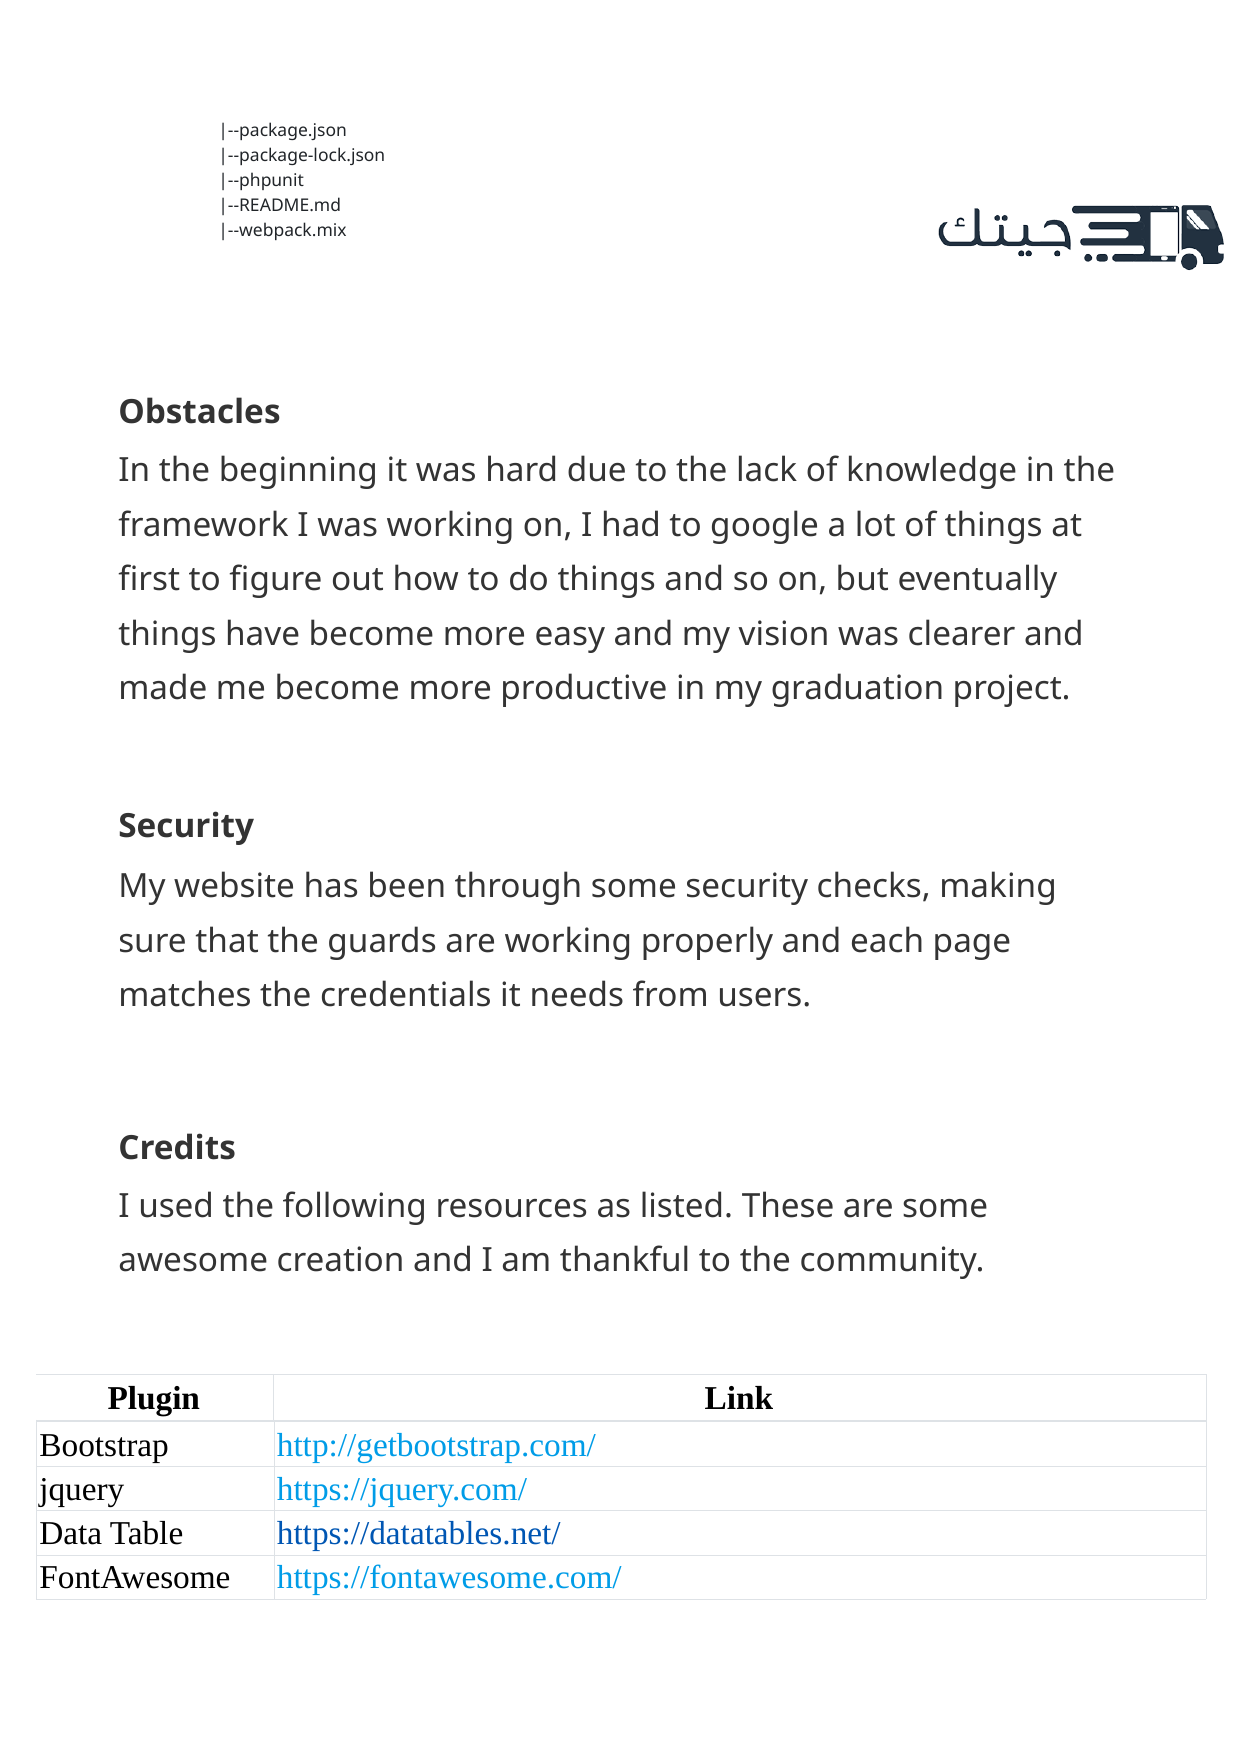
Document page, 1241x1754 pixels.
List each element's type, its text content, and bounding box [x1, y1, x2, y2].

subtitle Credits [118, 1123, 1122, 1169]
subtitle Security [118, 802, 1122, 847]
table_header Link [274, 1375, 1206, 1419]
table_cell https://datatables.net/ [275, 1511, 1206, 1555]
table_cell Bootstrap [37, 1422, 274, 1466]
text My website has been through some security checks, making sure that the guards are working properly and each page matches the credentials it needs from users. [118, 862, 1122, 1016]
subtitle Obstacles [118, 388, 1122, 433]
table_header Plugin [36, 1375, 273, 1419]
text In the beginning it was hard due to the lack of knowledge in the framework I was working on, I had to google a lot of things at first to figure out how to do things and so on, but eventually things have become more easy and my vision was clearer and made me become more productive in my graduation project. [118, 446, 1122, 709]
picture [922, 195, 1240, 286]
table_cell http://getbootstrap.com/ [275, 1422, 1206, 1466]
text I used the following resources as listed. These are some awesome creation and I am thankful to the community. [118, 1181, 1122, 1281]
text |--package-lock.json [118, 143, 1122, 168]
table_cell https://fontawesome.com/ [275, 1556, 1206, 1599]
text |--README.md [118, 193, 1122, 218]
table_cell Data Table [37, 1511, 274, 1555]
text |--phpunit [118, 168, 1122, 193]
table_cell https://jquery.com/ [275, 1467, 1206, 1510]
text |--webpack.mix [118, 218, 922, 243]
table_cell jquery [37, 1467, 274, 1510]
table_cell FontAwesome [37, 1556, 274, 1599]
text |--package.json [118, 118, 1122, 143]
